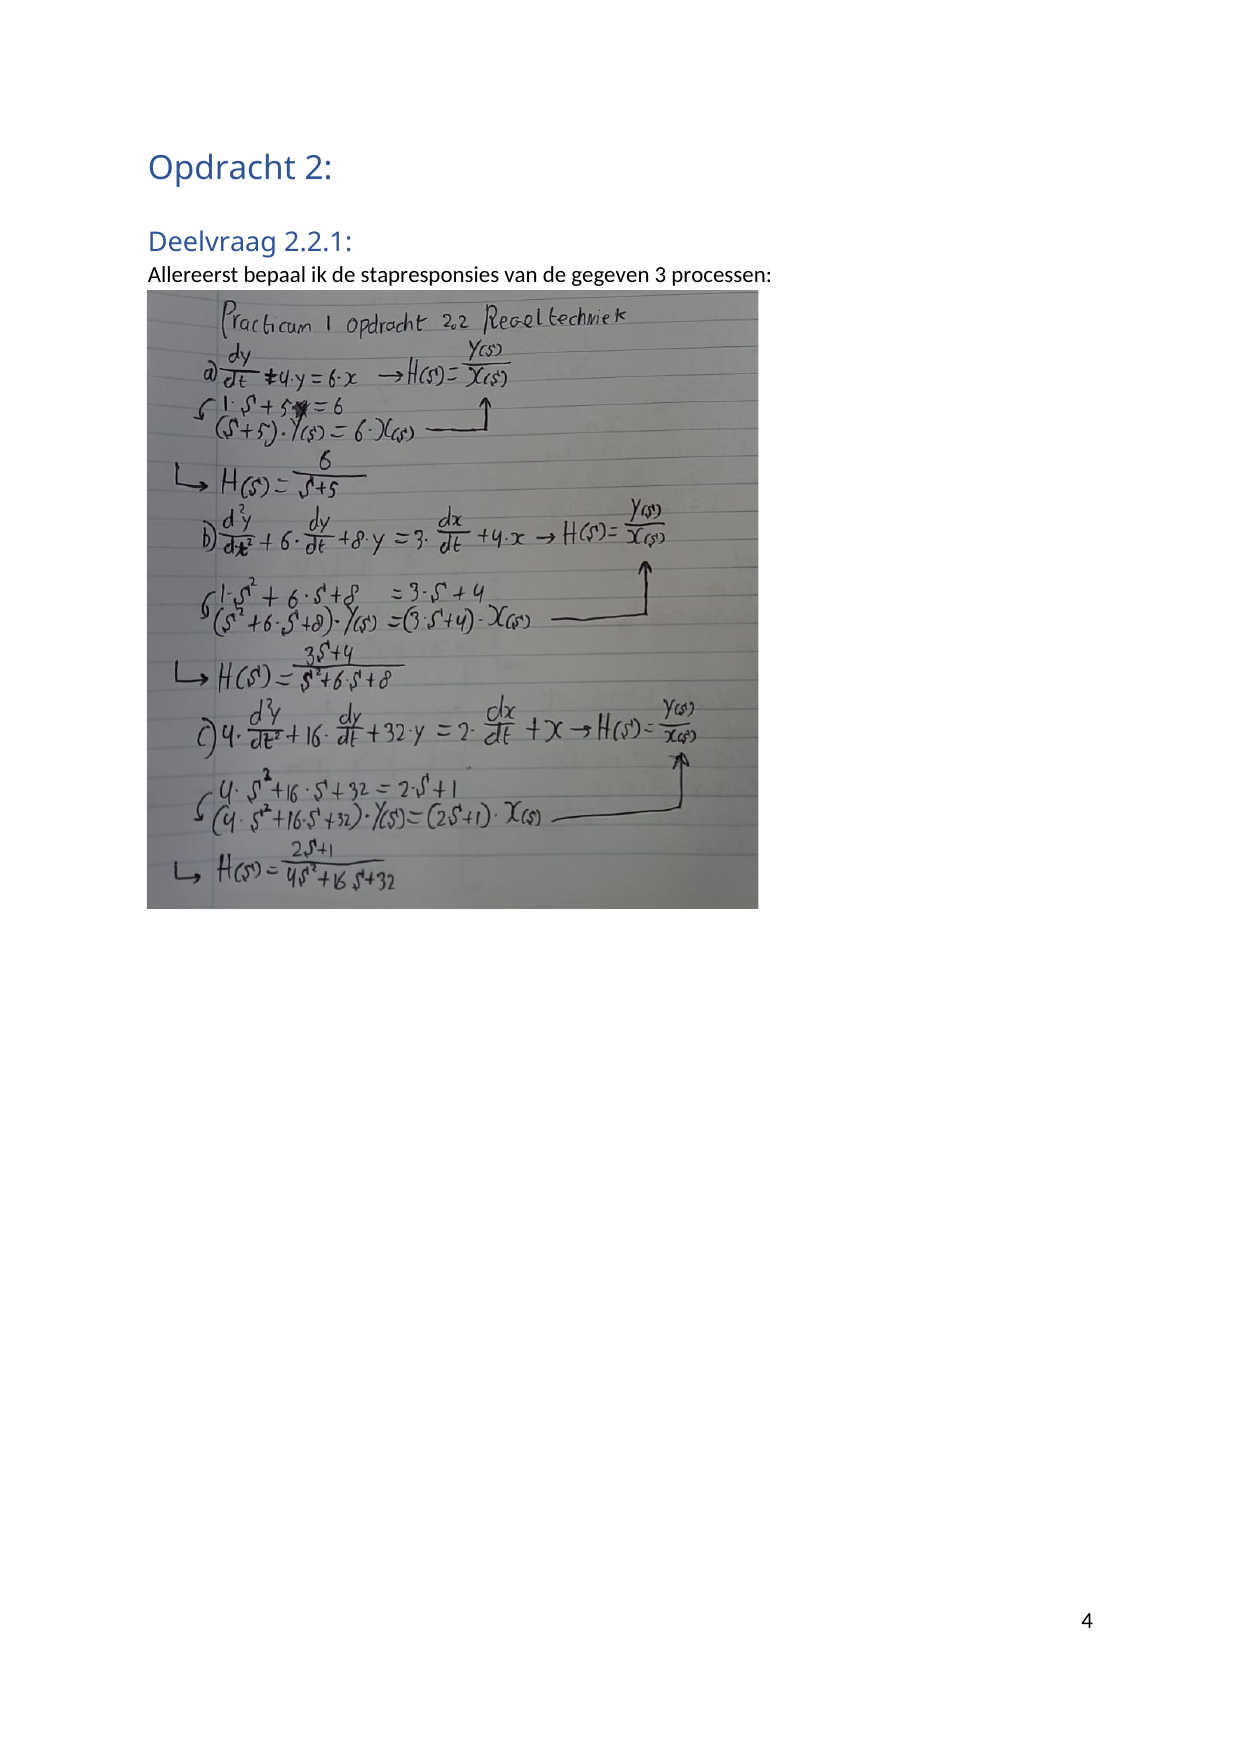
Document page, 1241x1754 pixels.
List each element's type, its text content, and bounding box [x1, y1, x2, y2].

subtitle Deelvraag 2.2.1: [148, 222, 1093, 259]
text Allereerst bepaal ik de stapresponsies van de gegeven 3 processen: [148, 260, 1093, 288]
subtitle Opdracht 2: [148, 144, 1093, 189]
